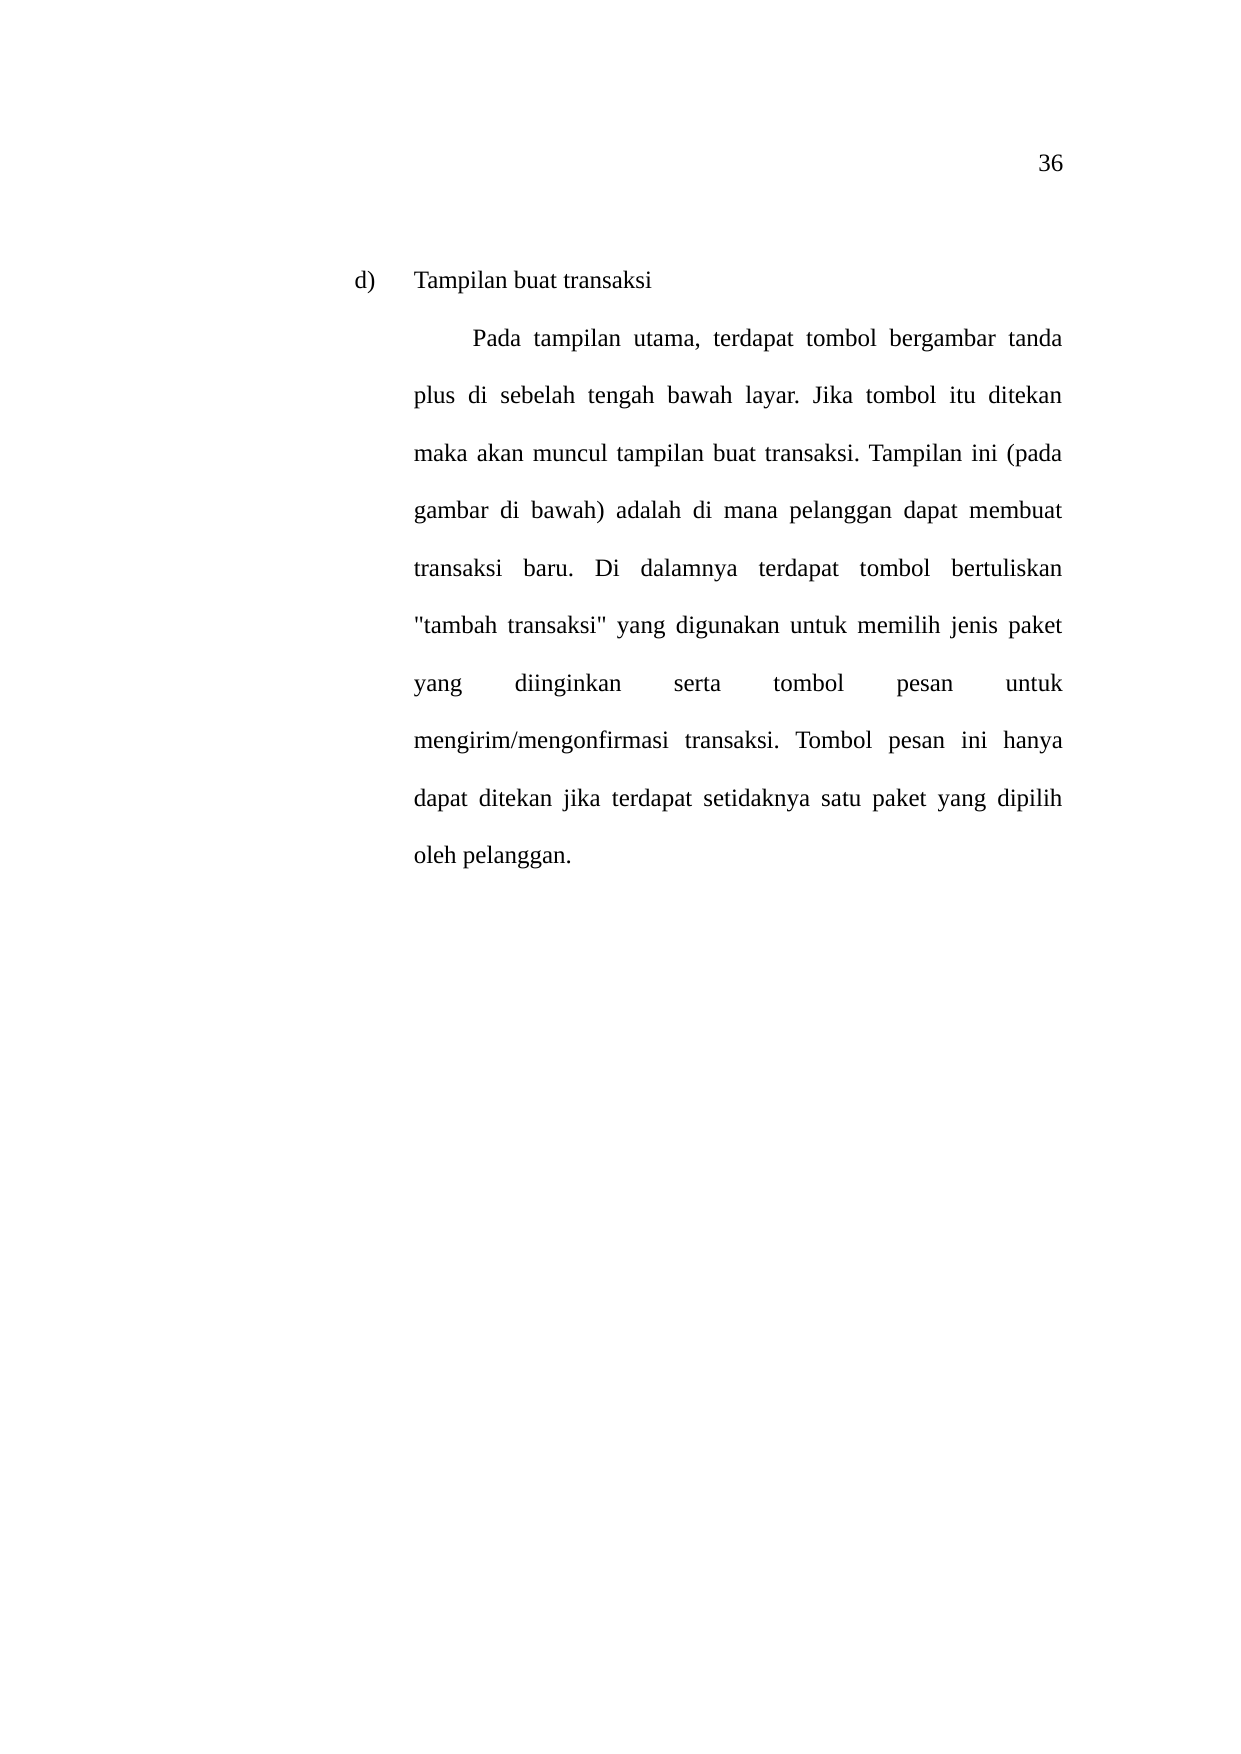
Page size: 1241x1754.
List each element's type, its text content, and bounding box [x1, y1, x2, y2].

text d) Tampilan buat transaksi [354, 266, 1063, 294]
text Pada tampilan utama, terdapat tombol bergambar tanda plus di sebelah tengah bawah layar. Jika tombol itu ditekan maka akan muncul tampilan buat transaksi. Tampilan ini (pada gambar di bawah) adalah di mana pelanggan dapat membuat transaksi baru. Di dalamnya terdapat tombol bertuliskan "tambah transaksi" yang digunakan untuk memilih jenis paket yang diinginkan serta tombol pesan untuk mengirim/mengonfirmasi transaksi. Tombol pesan ini hanya dapat ditekan jika terdapat setidaknya satu paket yang dipilih oleh pelanggan. [413, 323, 1063, 869]
